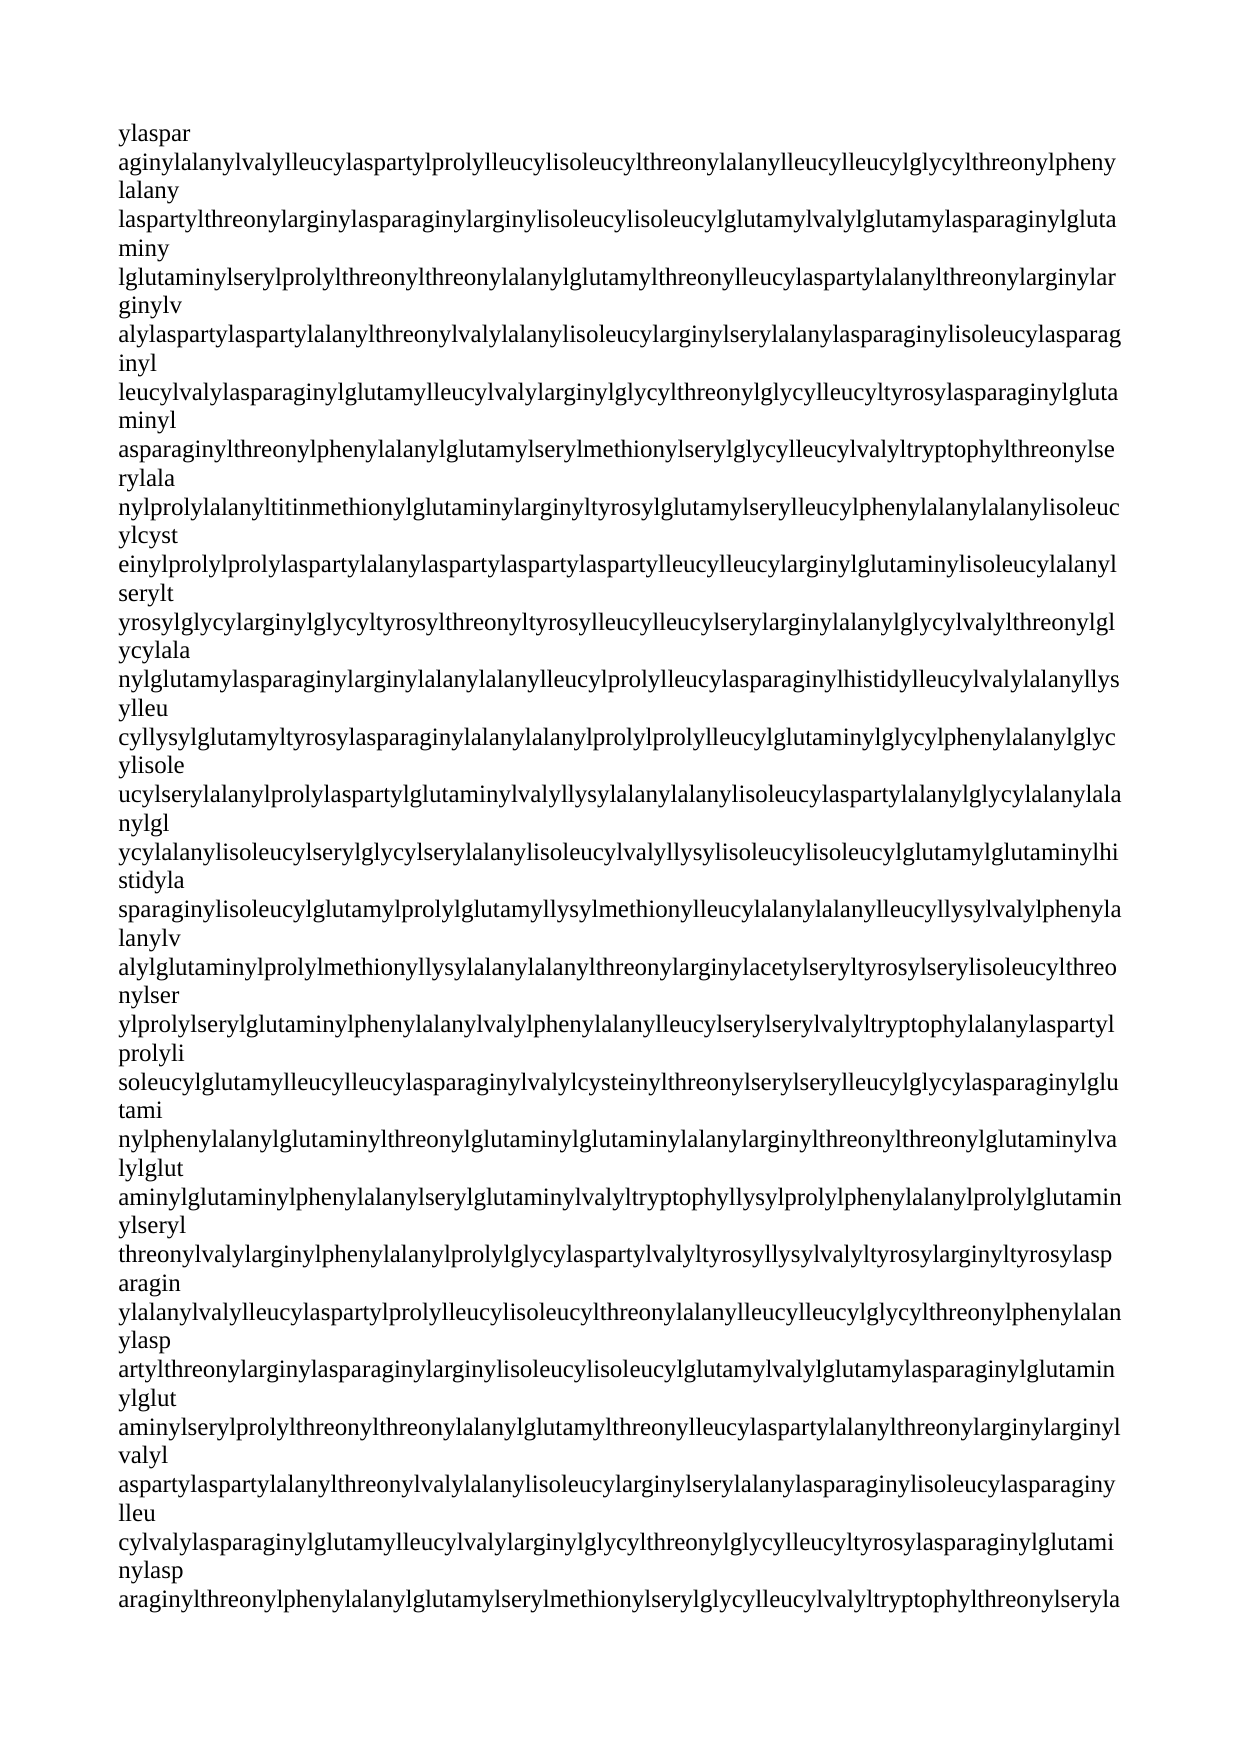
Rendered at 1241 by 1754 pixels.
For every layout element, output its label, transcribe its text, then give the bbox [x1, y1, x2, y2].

text ylaspar aginylalanylvalylleucylaspartylprolylleucylisoleucylthreonylalanylleucylleucylglycylthreonylphenylalany laspartylthreonylarginylasparaginylarginylisoleucylisoleucylglutamylvalylglutamylasparaginylglutaminy lglutaminylserylprolylthreonylthreonylalanylglutamylthreonylleucylaspartylalanylthreonylarginylarginylv alylaspartylaspartylalanylthreonylvalylalanylisoleucylarginylserylalanylasparaginylisoleucylasparaginyl leucylvalylasparaginylglutamylleucylvalylarginylglycylthreonylglycylleucyltyrosylasparaginylglutaminyl asparaginylthreonylphenylalanylglutamylserylmethionylserylglycylleucylvalyltryptophylthreonylserylala nylprolylalanyltitinmethionylglutaminylarginyltyrosylglutamylserylleucylphenylalanylalanylisoleucylcyst einylprolylprolylaspartylalanylaspartylaspartylaspartylleucylleucylarginylglutaminylisoleucylalanylserylt yrosylglycylarginylglycyltyrosylthreonyltyrosylleucylleucylserylarginylalanylglycylvalylthreonylglycylala nylglutamylasparaginylarginylalanylalanylleucylprolylleucylasparaginylhistidylleucylvalylalanyllysylleu cyllysylglutamyltyrosylasparaginylalanylalanylprolylprolylleucylglutaminylglycylphenylalanylglycylisole ucylserylalanylprolylaspartylglutaminylvalyllysylalanylalanylisoleucylaspartylalanylglycylalanylalanylgl ycylalanylisoleucylserylglycylserylalanylisoleucylvalyllysylisoleucylisoleucylglutamylglutaminylhistidyla sparaginylisoleucylglutamylprolylglutamyllysylmethionylleucylalanylalanylleucyllysylvalylphenylalanylv alylglutaminylprolylmethionyllysylalanylalanylthreonylarginylacetylseryltyrosylserylisoleucylthreonylser ylprolylserylglutaminylphenylalanylvalylphenylalanylleucylserylserylvalyltryptophylalanylaspartylprolyli soleucylglutamylleucylleucylasparaginylvalylcysteinylthreonylserylserylleucylglycylasparaginylglutami nylphenylalanylglutaminylthreonylglutaminylglutaminylalanylarginylthreonylthreonylglutaminylvalylglut aminylglutaminylphenylalanylserylglutaminylvalyltryptophyllysylprolylphenylalanylprolylglutaminylseryl threonylvalylarginylphenylalanylprolylglycylaspartylvalyltyrosyllysylvalyltyrosylarginyltyrosylasparagin ylalanylvalylleucylaspartylprolylleucylisoleucylthreonylalanylleucylleucylglycylthreonylphenylalanylasp artylthreonylarginylasparaginylarginylisoleucylisoleucylglutamylvalylglutamylasparaginylglutaminylglut aminylserylprolylthreonylthreonylalanylglutamylthreonylleucylaspartylalanylthreonylarginylarginylvalyl aspartylaspartylalanylthreonylvalylalanylisoleucylarginylserylalanylasparaginylisoleucylasparaginylleu cylvalylasparaginylglutamylleucylvalylarginylglycylthreonylglycylleucyltyrosylasparaginylglutaminylasp araginylthreonylphenylalanylglutamylserylmethionylserylglycylleucylvalyltryptophylthreonylseryla [118, 118, 1122, 1613]
